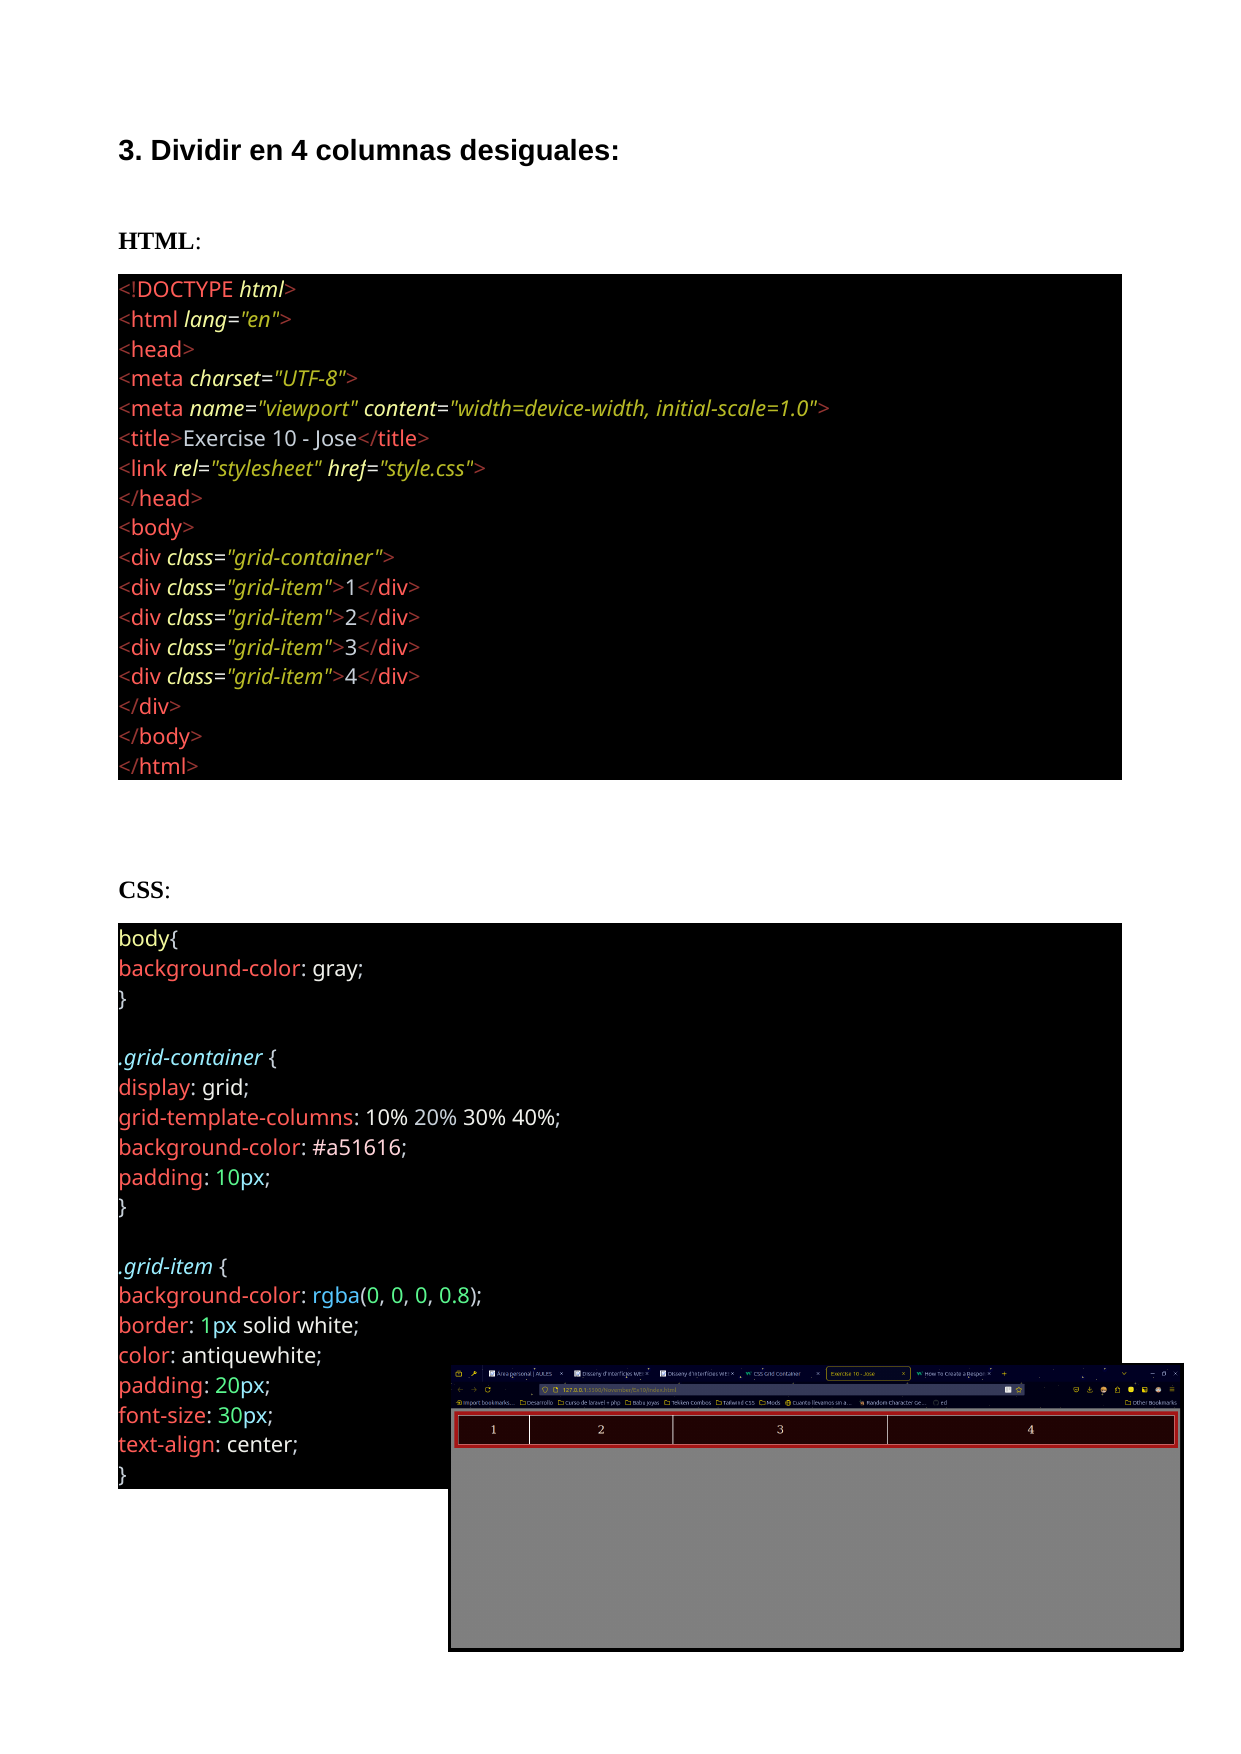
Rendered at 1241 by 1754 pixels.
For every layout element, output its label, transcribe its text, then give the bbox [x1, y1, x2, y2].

text CSS: [118, 876, 1122, 904]
table_header <!DOCTYPE html> <html lang="en"> <head> <meta charset="UTF-8"> <meta name="viewport" content="width=device-width, initial-scale=1.0"> <title>Exercise 10 - Jose</title> <link rel="stylesheet" href="style.css"> </head> <body> <div class="grid-container"> <div class="grid-item">1</div> <div class="grid-item">2</div> <div class="grid-item">3</div> <div class="grid-item">4</div> </div> </body> </html> [118, 274, 1122, 780]
table_header [449, 1364, 1183, 1651]
subtitle 3. Dividir en 4 columnas desiguales: [118, 133, 1122, 166]
picture [451, 1365, 1181, 1648]
table_header body{ background-color: gray; } .grid-container { display: grid; grid-template-columns: 10% 20% 30% 40%; background-color: #a51616; padding: 10px; } .grid-item { background-color: rgba(0, 0, 0, 0.8); border: 1px solid white; color: antiquewhite; padding: 20px; font-size: 30px; text-align: center; } [118, 923, 1122, 1489]
text HTML: [118, 226, 1122, 255]
